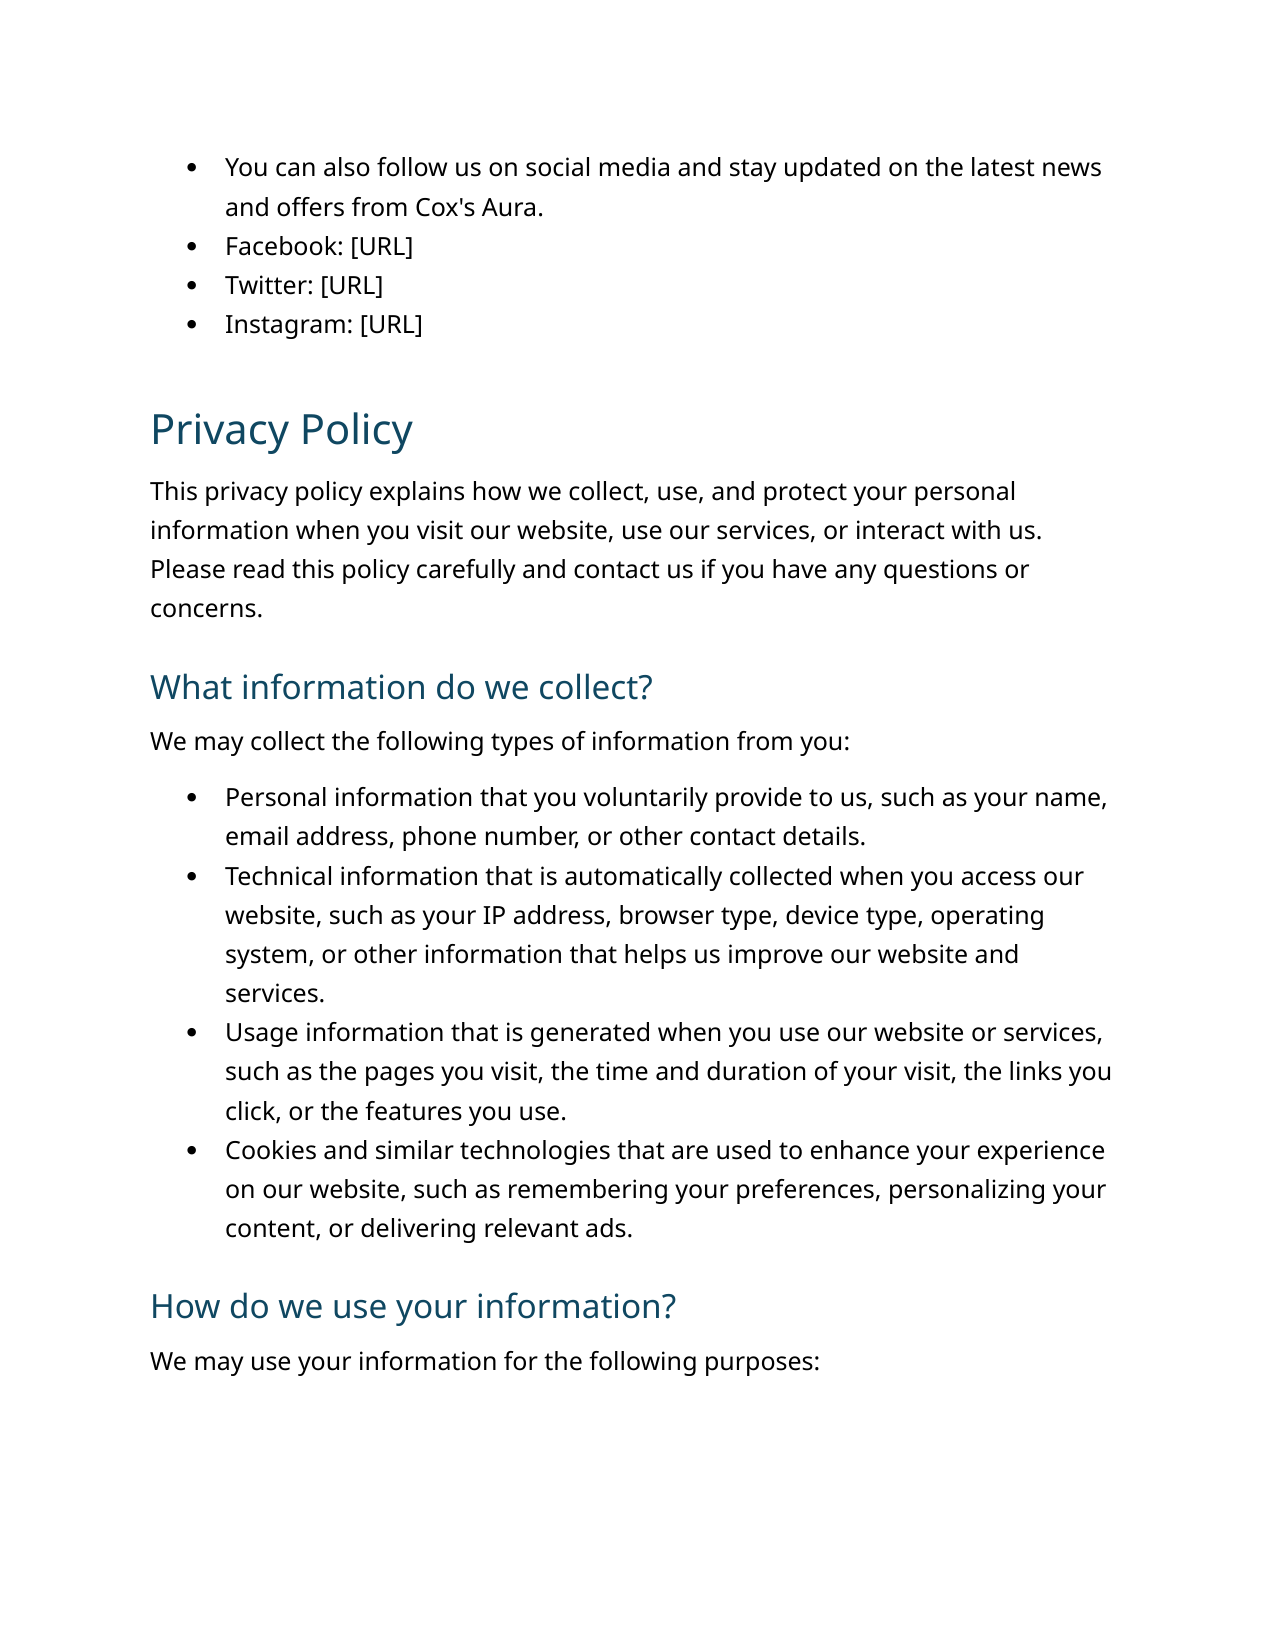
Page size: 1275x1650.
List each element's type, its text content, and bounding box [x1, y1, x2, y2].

subtitle What information do we collect? [150, 663, 1125, 709]
list Facebook: [URL] [187, 228, 1125, 262]
list You can also follow us on social media and stay updated on the latest news and offers from Cox's Aura. [187, 150, 1125, 223]
text We may collect the following types of information from you: [150, 724, 1125, 758]
list Twitter: [URL] [187, 267, 1125, 302]
list Usage information that is generated when you use our website or services, such as the pages you visit, the time and duration of your visit, the links you click, or the features you use. [187, 1015, 1125, 1127]
list Technical information that is automatically collected when you access our website, such as your IP address, browser type, device type, operating system, or other information that helps us improve our website and services. [187, 858, 1125, 1010]
subtitle How do we use your information? [150, 1283, 1125, 1329]
list Cookies and similar technologies that are used to enhance your experience on our website, such as remembering your preferences, personalizing your content, or delivering relevant ads. [187, 1132, 1125, 1245]
list Instagram: [URL] [187, 307, 1125, 341]
list Personal information that you voluntarily provide to us, such as your name, email address, phone number, or other contact details. [187, 780, 1125, 853]
text This privacy policy explains how we collect, use, and protect your personal information when you visit our website, use our services, or interact with us. Please read this policy carefully and contact us if you have any questions or concerns. [150, 473, 1125, 625]
subtitle Privacy Policy [150, 400, 1125, 457]
text We may use your information for the following purposes: [150, 1344, 1125, 1378]
